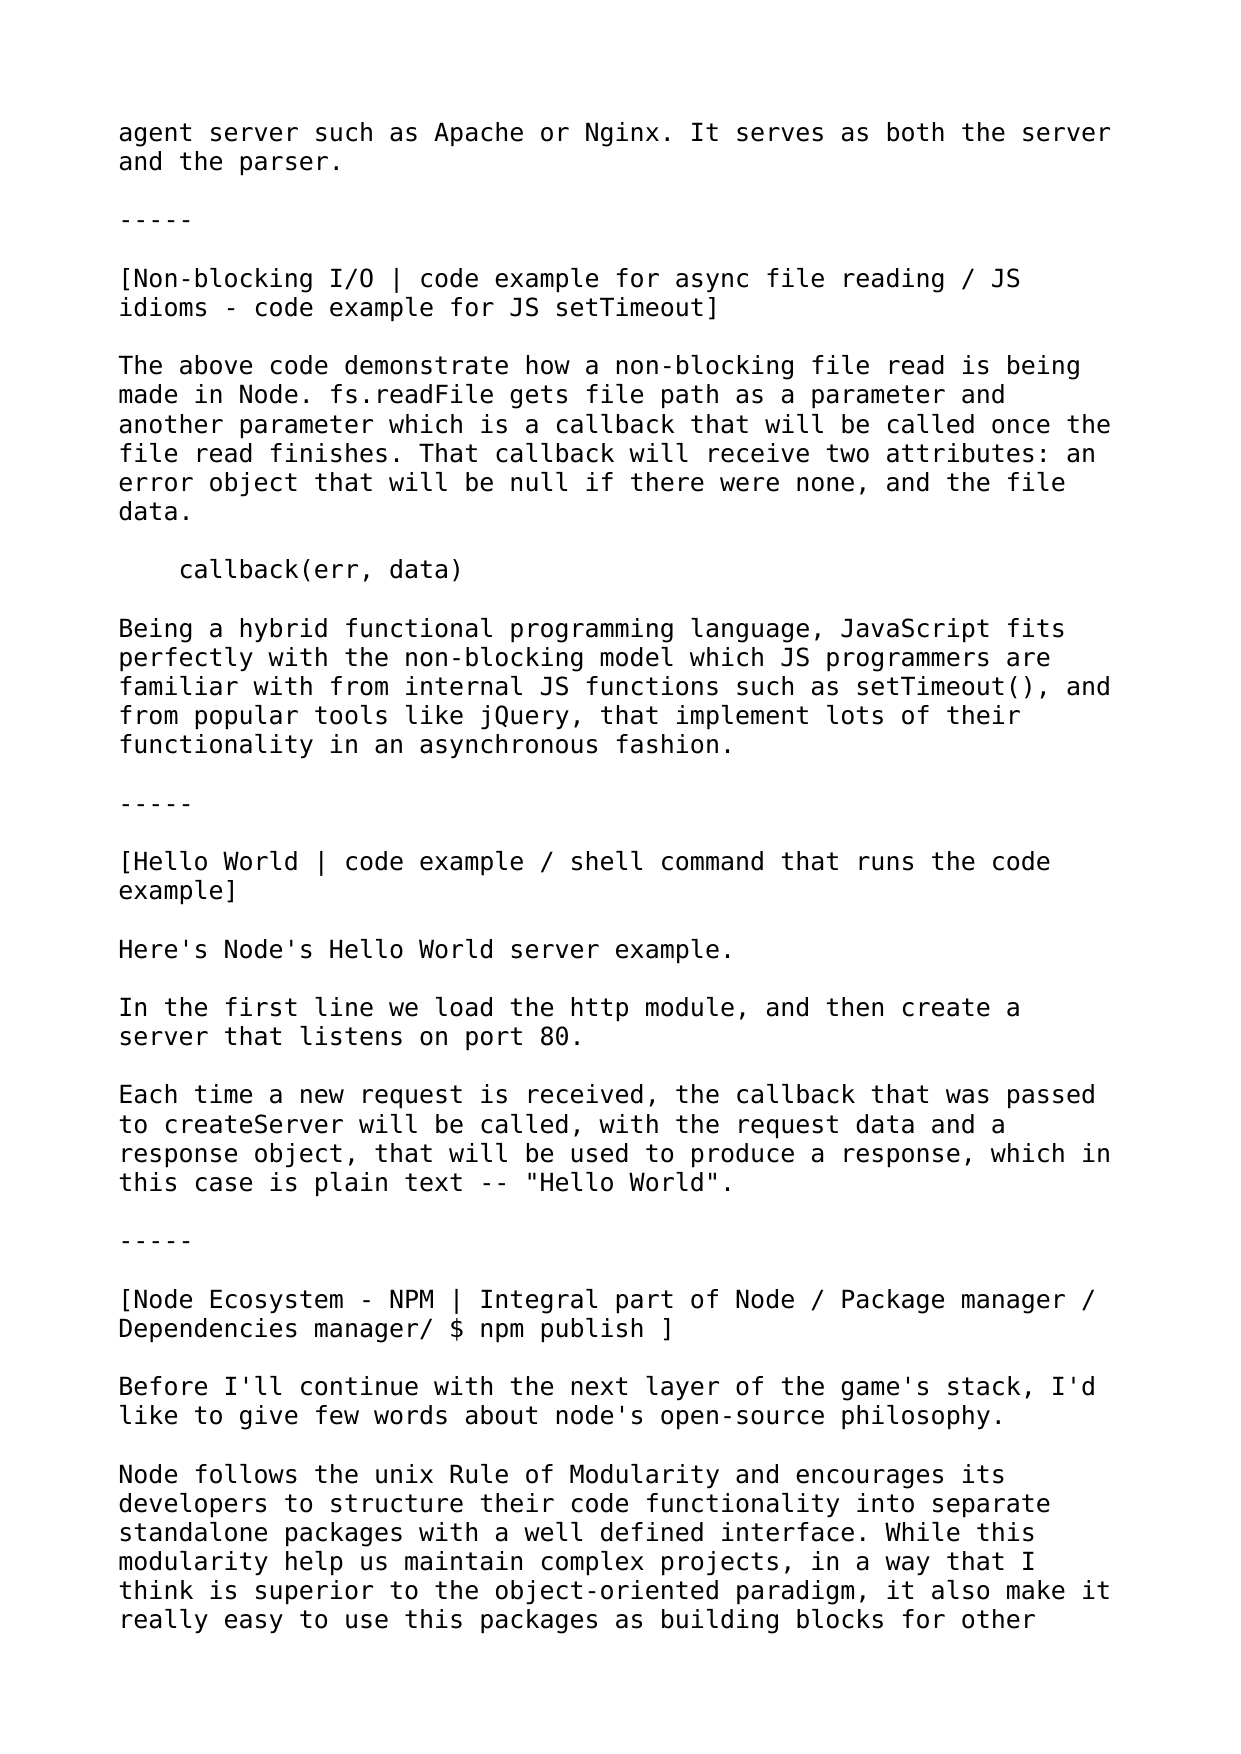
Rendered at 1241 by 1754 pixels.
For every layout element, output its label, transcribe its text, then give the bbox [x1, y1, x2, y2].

text [Hello World | code example / shell command that runs the code example] [118, 847, 1122, 906]
text Being a hybrid functional programming language, JavaScript fits perfectly with the non-blocking model which JS programmers are familiar with from internal JS functions such as setTimeout(), and from popular tools like jQuery, that implement lots of their functionality in an asynchronous fashion. [118, 614, 1122, 760]
text The above code demonstrate how a non-blocking file read is being made in Node. fs.readFile gets file path as a parameter and another parameter which is a callback that will be called once the file read finishes. That callback will receive two attributes: an error object that will be null if there were none, and the file data. [118, 351, 1122, 526]
text Node follows the unix Rule of Modularity and encourages its developers to structure their code functionality into separate standalone packages with a well defined interface. While this modularity help us maintain complex projects, in a way that I think is superior to the object-oriented paradigm, it also make it really easy to use this packages as building blocks for other [118, 1460, 1122, 1635]
text ----- [118, 789, 1122, 818]
text Before I'll continue with the next layer of the game's stack, I'd like to give few words about node's open-source philosophy. [118, 1372, 1122, 1431]
text agent server such as Apache or Nginx. It serves as both the server and the parser. [118, 118, 1122, 176]
text callback(err, data) [118, 556, 1122, 585]
text Here's Node's Hello World server example. [118, 935, 1122, 964]
text ----- [118, 1226, 1122, 1256]
text ----- [118, 206, 1122, 235]
text [Node Ecosystem - NPM | Integral part of Node / Package manager / Dependencies manager/ $ npm publish ] [118, 1285, 1122, 1343]
text Each time a new request is received, the callback that was passed to createServer will be called, with the request data and a response object, that will be used to produce a response, which in this case is plain text -- "Hello World". [118, 1081, 1122, 1197]
text In the first line we load the http module, and then create a server that listens on port 80. [118, 993, 1122, 1051]
text [Non-blocking I/O | code example for async file reading / JS idioms - code example for JS setTimeout] [118, 264, 1122, 322]
